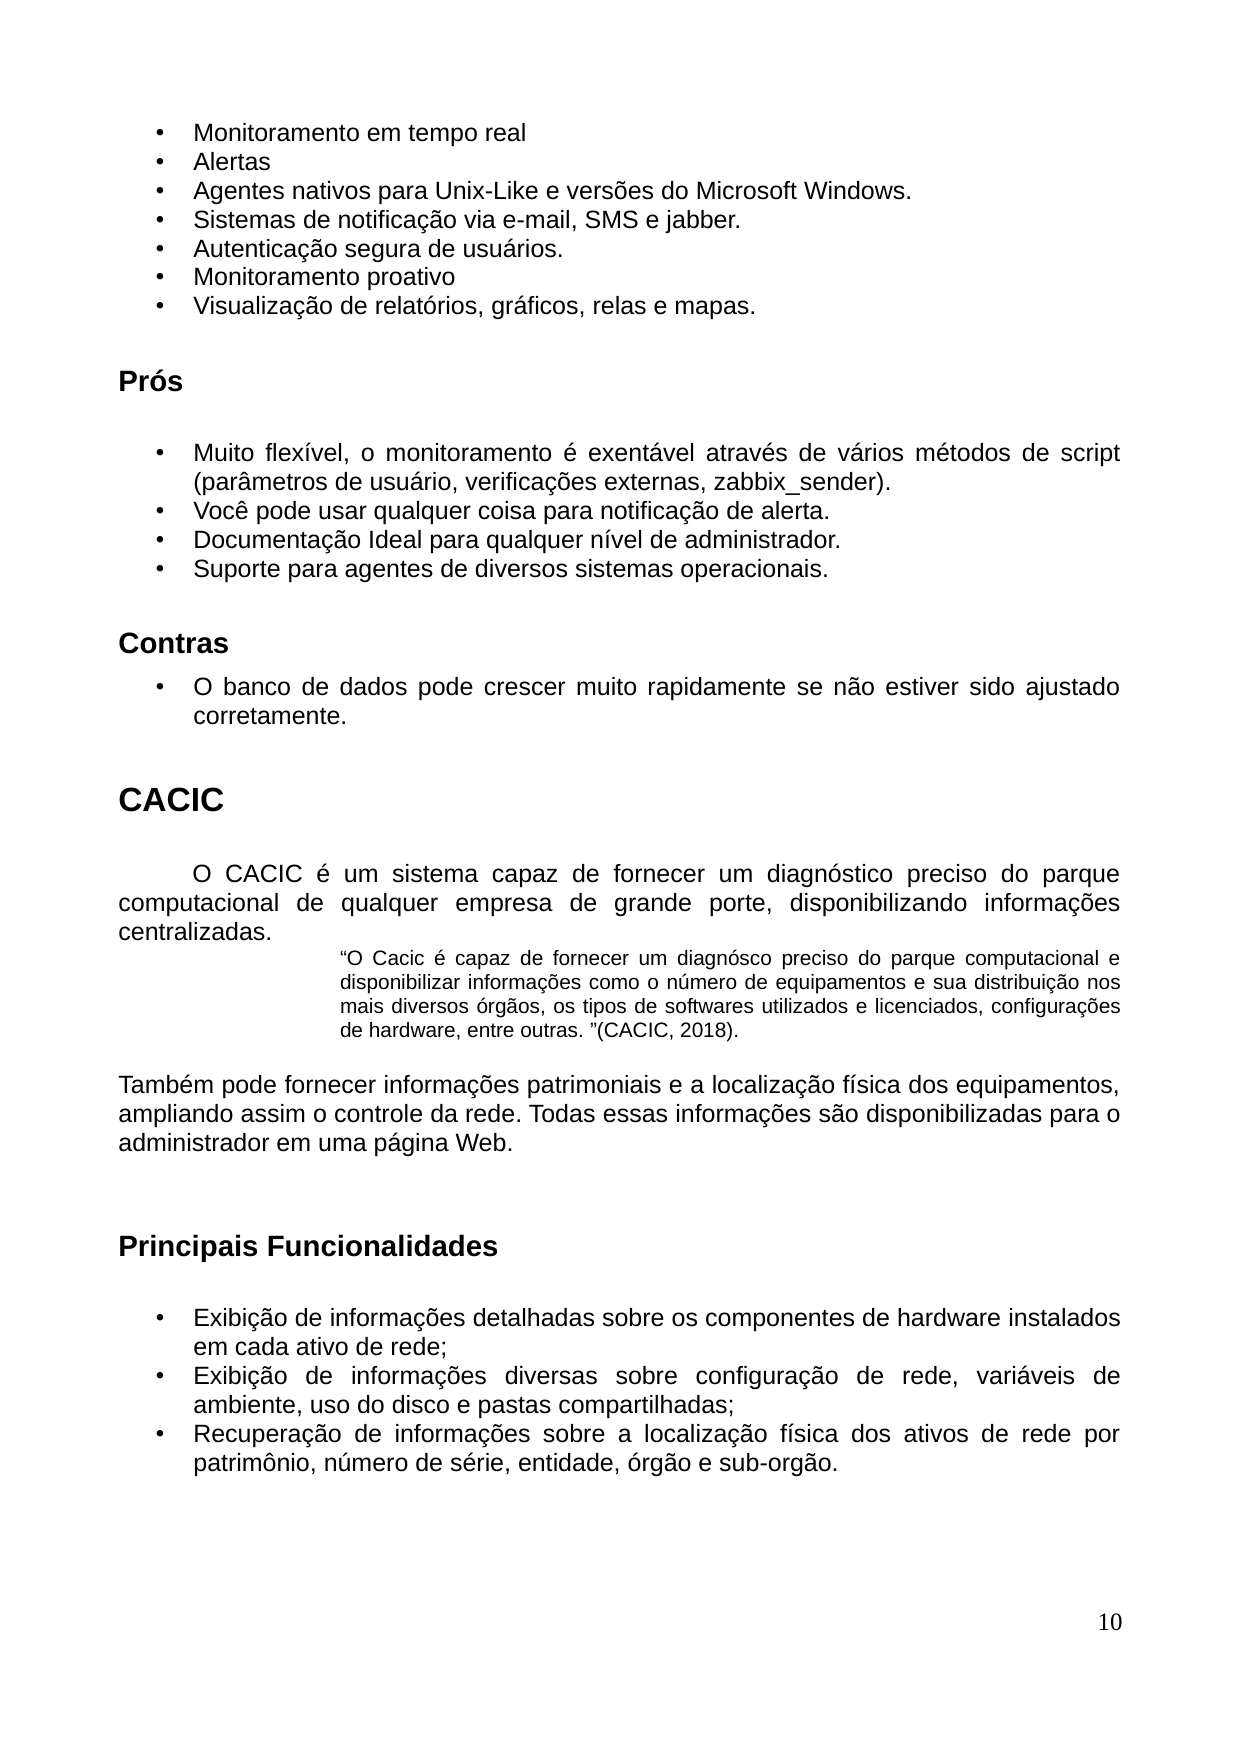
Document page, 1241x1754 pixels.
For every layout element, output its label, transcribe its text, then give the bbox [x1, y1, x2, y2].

list Alertas [156, 147, 1122, 176]
subtitle Prós [118, 363, 1122, 397]
list Exibição de informações diversas sobre configuração de rede, variáveis de ambiente, uso do disco e pastas compartilhadas; [156, 1361, 1122, 1419]
subtitle Contras [118, 626, 1122, 660]
list Autenticação segura de usuários. [156, 233, 1122, 262]
list Visualização de relatórios, gráficos, relas e mapas. [156, 291, 1122, 320]
list Você pode usar qualquer coisa para notificação de alerta. [156, 496, 1122, 525]
text O CACIC é um sistema capaz de fornecer um diagnóstico preciso do parque computacional de qualquer empresa de grande porte, disponibilizando informações centralizadas. [118, 859, 1122, 946]
list Exibição de informações detalhadas sobre os componentes de hardware instalados em cada ativo de rede; [156, 1303, 1122, 1361]
list Documentação Ideal para qualquer nível de administrador. [156, 525, 1122, 554]
list Sistemas de notificação via e-mail, SMS e jabber. [156, 205, 1122, 233]
list Monitoramento em tempo real [156, 118, 1122, 147]
subtitle CACIC [118, 779, 1122, 818]
text Também pode fornecer informações patrimoniais e a localização física dos equipamentos, ampliando assim o controle da rede. Todas essas informações são disponibilizadas para o administrador em uma página Web. [118, 1070, 1122, 1156]
list Recuperação de informações sobre a localização física dos ativos de rede por patrimônio, número de série, entidade, órgão e sub-orgão. [156, 1419, 1122, 1476]
list Monitoramento proativo [156, 262, 1122, 291]
list Muito flexível, o monitoramento é exentável através de vários métodos de script (parâmetros de usuário, verificações externas, zabbix_sender). [156, 438, 1122, 496]
list Agentes nativos para Unix-Like e versões do Microsoft Windows. [156, 176, 1122, 205]
subtitle Principais Funcionalidades [118, 1228, 1122, 1262]
list O banco de dados pode crescer muito rapidamente se não estiver sido ajustado corretamente. [156, 672, 1122, 730]
list Suporte para agentes de diversos sistemas operacionais. [156, 554, 1122, 583]
text “O Cacic é capaz de fornecer um diagnósco preciso do parque computacional e disponibilizar informações como o número de equipamentos e sua distribuição nos mais diversos órgãos, os tipos de softwares utilizados e licenciados, configurações de hardware, entre outras. ”(CACIC, 2018). [340, 946, 1122, 1041]
